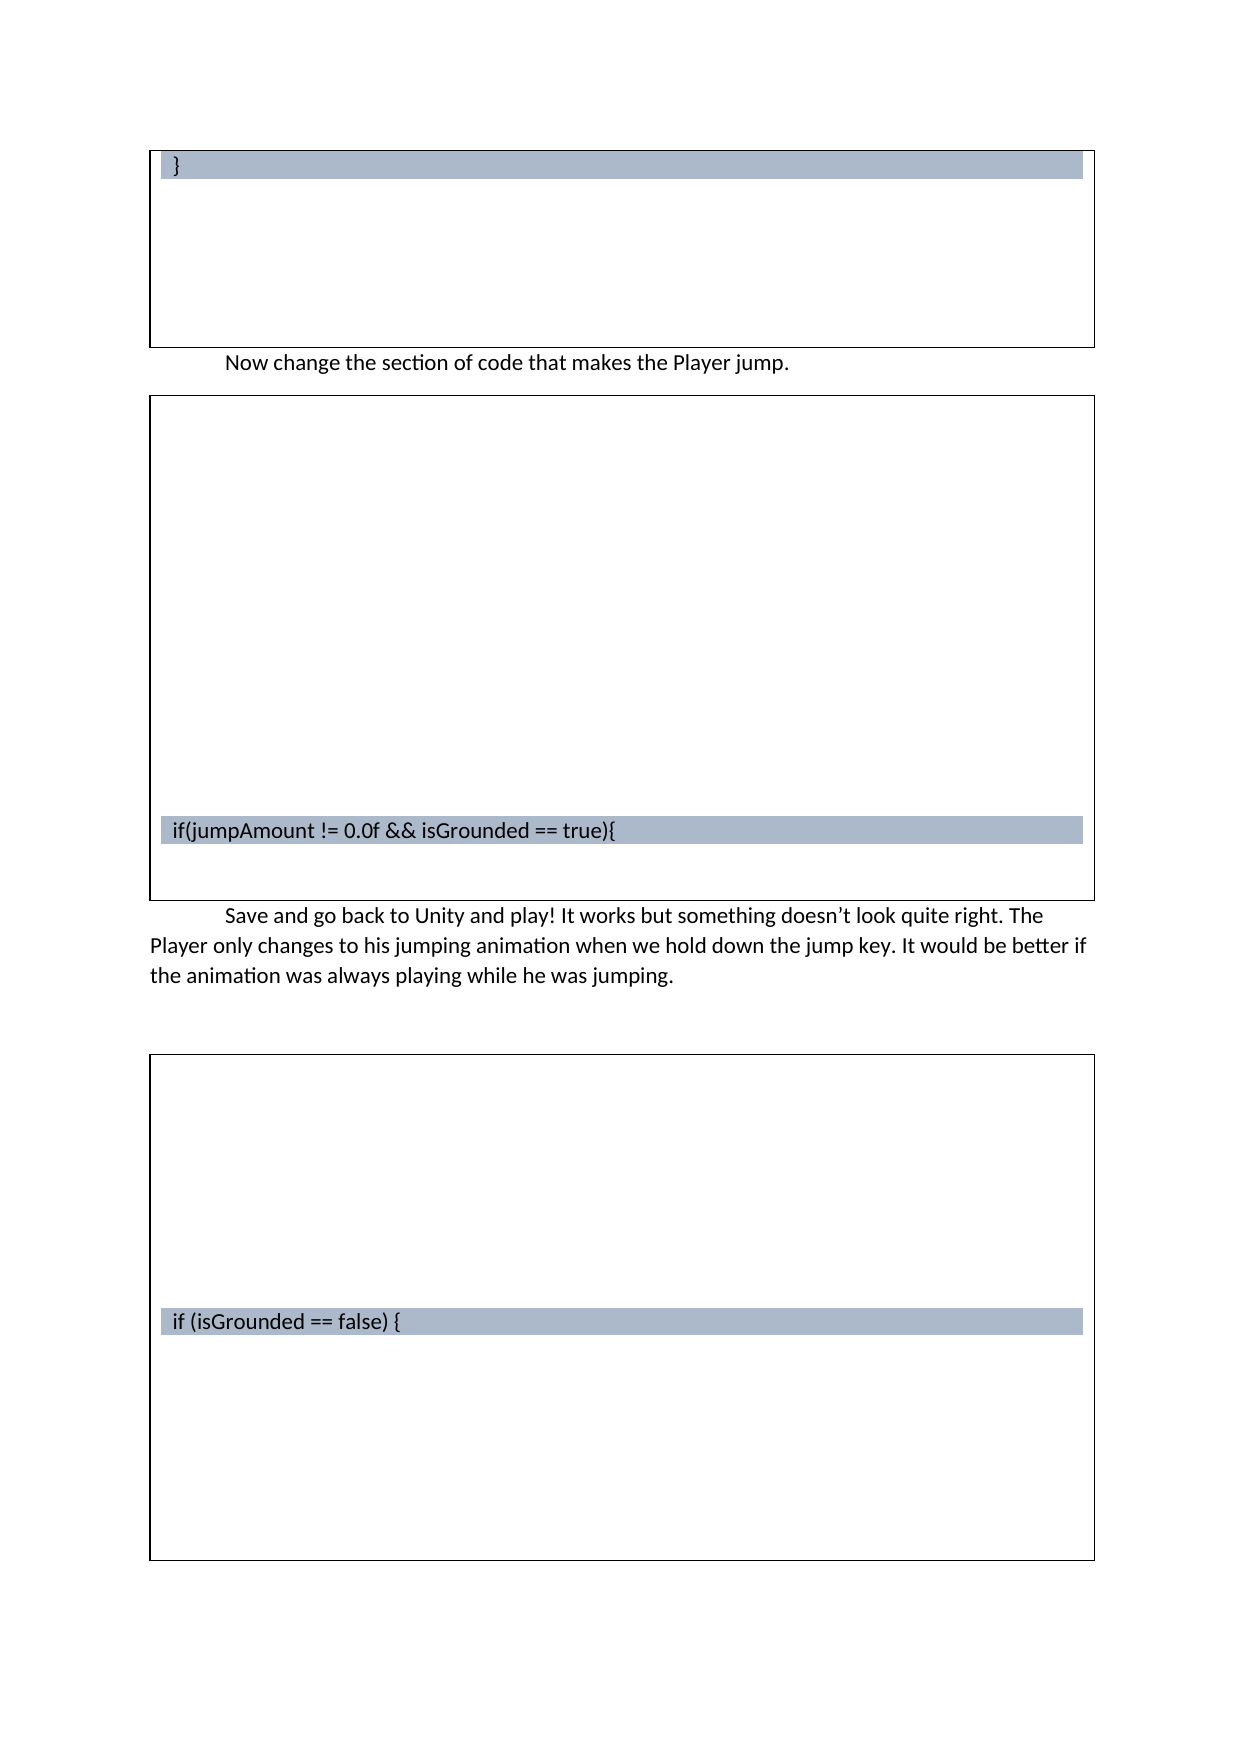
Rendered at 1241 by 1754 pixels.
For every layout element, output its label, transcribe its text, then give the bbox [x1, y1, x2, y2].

table_header } [161, 151, 1083, 179]
text Now change the section of code that makes the Player jump. [150, 348, 1090, 376]
table_header if (isGrounded == false) { [161, 1308, 1083, 1335]
table_header if (jumpAmount != 0.0f) { animator.SetBool ("Jump", true); } else { animator.SetBool ("Jump", false); } } [151, 151, 1094, 347]
table_header if(jumpAmount != 0.0f && isGrounded == true){ [161, 816, 1083, 844]
text Save and go back to Unity and play! It works but something doesn’t look quite right. The Player only changes to his jumping animation when we hold down the jump key. It would be better if the animation was always playing while he was jumping. [150, 901, 1090, 989]
table_header void Update () { //-------------------------------- // Player Update movementAmount = Input.GetAxis ("Horizontal"); animator.SetFloat("Speed", Mathf.Abs(movementAmount)); jumpAmount = Input.GetAxis ("Jump"); animator.SetBool ("Jump", true); } else { animator.SetBool ("Jump", false); } // End Player Update //-------------------------------- } [151, 1055, 1094, 1559]
table_header void FixedUpdate() { if (movementAmount != 0.0f) { rigidBody.AddForce (new Vector2 (movementAmount * movementSpeed, 0.0f)); } Collider2D[] colliders = Physics2D.OverlapCircleAll(transform.position, groundRadius, whatIsGround); for (int i = 0; i < colliders.Length; i++) { if (colliders [i].gameObject != gameObject) { isGrounded = true; } } rigidBody.AddForce (new Vector2 (0.0f, jumpAmount * 40)); } } [151, 396, 1094, 900]
